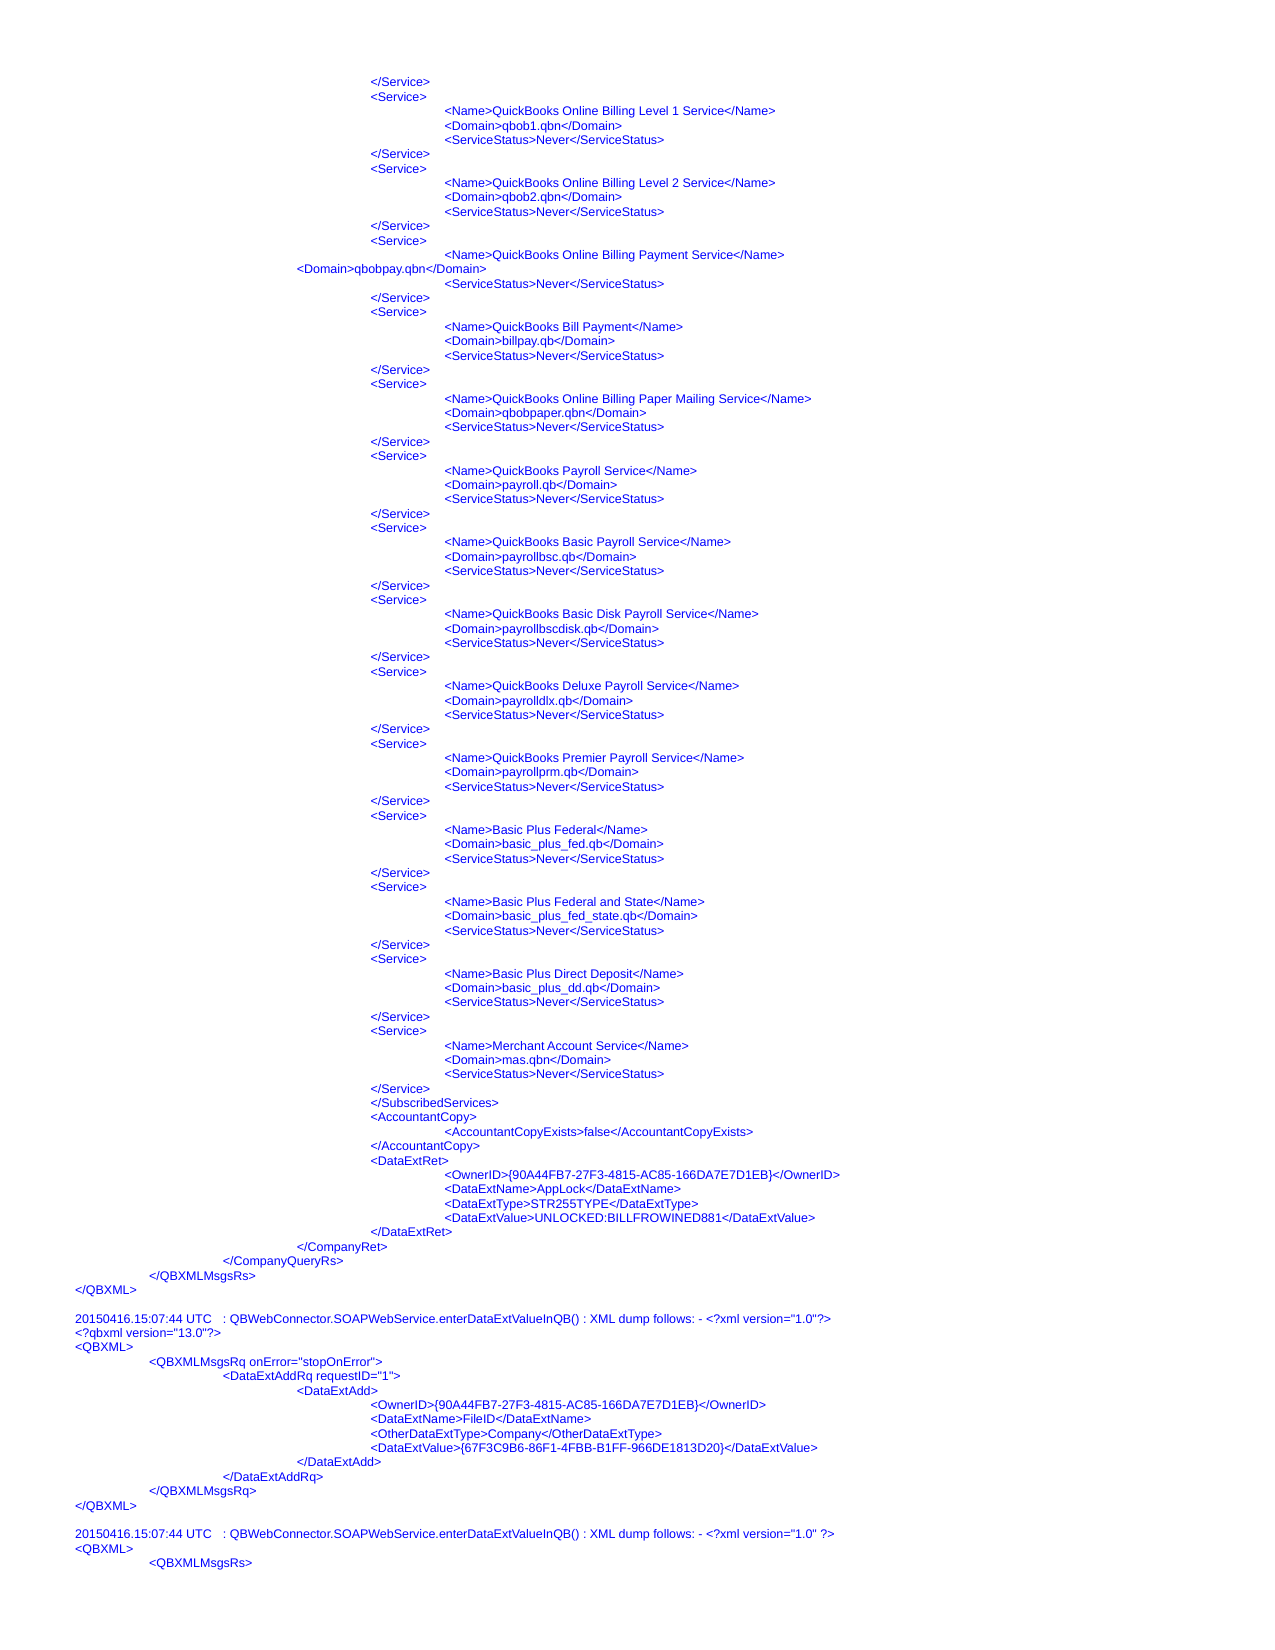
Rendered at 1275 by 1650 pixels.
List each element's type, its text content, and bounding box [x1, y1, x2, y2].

text <ServiceStatus>Never</ServiceStatus> [75, 851, 1201, 866]
text <ServiceStatus>Never</ServiceStatus> [75, 348, 1201, 362]
text <QBXMLMsgsRq onError="stopOnError"> [75, 1354, 1201, 1369]
text <ServiceStatus>Never</ServiceStatus> [75, 707, 1201, 722]
text <QBXML> [75, 1541, 1201, 1556]
text </Service> [75, 147, 1201, 161]
text <Domain>billpay.qb</Domain> [75, 334, 1201, 348]
text <Service> [75, 592, 1201, 607]
text <OtherDataExtType>Company</OtherDataExtType> [75, 1426, 1201, 1441]
text <Domain>payrolldlx.qb</Domain> [75, 693, 1201, 707]
text <?qbxml version="13.0"?> [75, 1326, 1201, 1340]
text </Service> [75, 866, 1201, 880]
text <Name>QuickBooks Deluxe Payroll Service</Name> [75, 679, 1201, 693]
text <Domain>payroll.qb</Domain> [75, 477, 1201, 492]
text <Domain>mas.qbn</Domain> [75, 1052, 1201, 1067]
text <Domain>basic_plus_fed.qb</Domain> [75, 837, 1201, 851]
text <Service> [75, 952, 1201, 966]
text <Service> [75, 736, 1201, 751]
text <OwnerID>{90A44FB7-27F3-4815-AC85-166DA7E7D1EB}</OwnerID> [75, 1397, 1201, 1412]
text </DataExtAddRq> [75, 1469, 1201, 1484]
text </Service> [75, 794, 1201, 808]
text <Service> [75, 89, 1201, 104]
text <Name>QuickBooks Online Billing Level 2 Service</Name> [75, 176, 1201, 190]
text <Name>QuickBooks Payroll Service</Name> [75, 463, 1201, 477]
text <Name>QuickBooks Basic Payroll Service</Name> [75, 535, 1201, 549]
text </Service> [75, 650, 1201, 664]
text <Service> [75, 521, 1201, 535]
text </Service> [75, 75, 1201, 89]
text <DataExtValue>UNLOCKED:BILLFROWINED881</DataExtValue> [75, 1211, 1201, 1225]
text <Name>Basic Plus Federal</Name> [75, 822, 1201, 837]
text </Service> [75, 362, 1201, 377]
text <Domain>qbob2.qbn</Domain> [75, 190, 1201, 204]
text <OwnerID>{90A44FB7-27F3-4815-AC85-166DA7E7D1EB}</OwnerID> [75, 1167, 1201, 1182]
text <DataExtValue>{67F3C9B6-86F1-4FBB-B1FF-966DE1813D20}</DataExtValue> [75, 1441, 1201, 1455]
text 20150416.15:07:44 UTC : QBWebConnector.SOAPWebService.enterDataExtValueInQB() : XML dump follows: - <?xml version="1.0" ?> [75, 1527, 1201, 1541]
text <Name>QuickBooks Online Billing Level 1 Service</Name> [75, 104, 1201, 118]
text <Service> [75, 808, 1201, 822]
text <Service> [75, 233, 1201, 247]
text <ServiceStatus>Never</ServiceStatus> [75, 636, 1201, 650]
text <ServiceStatus>Never</ServiceStatus> [75, 779, 1201, 794]
text <Domain>payrollprm.qb</Domain> [75, 765, 1201, 779]
text </QBXML> [75, 1282, 1201, 1297]
text <AccountantCopy> [75, 1110, 1201, 1124]
text <Service> [75, 377, 1201, 391]
text <Service> [75, 880, 1201, 894]
text <ServiceStatus>Never</ServiceStatus> [75, 204, 1201, 219]
text </Service> [75, 578, 1201, 592]
text <Name>QuickBooks Bill Payment</Name> [75, 319, 1201, 334]
text <Name>QuickBooks Online Billing Paper Mailing Service</Name> [75, 391, 1201, 406]
text <QBXMLMsgsRs> [75, 1556, 1201, 1570]
text <Name>QuickBooks Basic Disk Payroll Service</Name> [75, 607, 1201, 621]
text 20150416.15:07:44 UTC : QBWebConnector.SOAPWebService.enterDataExtValueInQB() : XML dump follows: - <?xml version="1.0"?> [75, 1311, 1201, 1326]
text </DataExtAdd> [75, 1455, 1201, 1469]
text <Domain>payrollbscdisk.qb</Domain> [75, 621, 1201, 636]
text <DataExtAdd> [75, 1383, 1201, 1397]
text <DataExtName>AppLock</DataExtName> [75, 1182, 1201, 1196]
text <ServiceStatus>Never</ServiceStatus> [75, 132, 1201, 147]
text </SubscribedServices> [75, 1096, 1201, 1110]
text <Domain>qbob1.qbn</Domain> [75, 118, 1201, 132]
text <Name>QuickBooks Premier Payroll Service</Name> [75, 751, 1201, 765]
text <Domain>basic_plus_dd.qb</Domain> [75, 981, 1201, 995]
text </QBXMLMsgsRq> [75, 1484, 1201, 1498]
text <Service> [75, 161, 1201, 176]
text <DataExtRet> [75, 1153, 1201, 1167]
text <Name>Basic Plus Federal and State</Name> [75, 894, 1201, 909]
text <ServiceStatus>Never</ServiceStatus> [75, 564, 1201, 578]
text </Service> [75, 291, 1201, 305]
text <Service> [75, 305, 1201, 319]
text <Service> [75, 664, 1201, 679]
text <ServiceStatus>Never</ServiceStatus> [75, 923, 1201, 937]
text <Domain>qbobpaper.qbn</Domain> [75, 406, 1201, 420]
text </QBXMLMsgsRs> [75, 1268, 1201, 1282]
text <AccountantCopyExists>false</AccountantCopyExists> [75, 1124, 1201, 1139]
text <ServiceStatus>Never</ServiceStatus> [75, 276, 1201, 291]
text </Service> [75, 506, 1201, 521]
text </Service> [75, 937, 1201, 952]
text <ServiceStatus>Never</ServiceStatus> [75, 1067, 1201, 1081]
text <ServiceStatus>Never</ServiceStatus> [75, 995, 1201, 1009]
text </QBXML> [75, 1498, 1201, 1512]
text </Service> [75, 722, 1201, 736]
text <DataExtType>STR255TYPE</DataExtType> [75, 1196, 1201, 1211]
text <DataExtName>FileID</DataExtName> [75, 1412, 1201, 1426]
text </Service> [75, 219, 1201, 233]
text </CompanyRet> [75, 1239, 1201, 1254]
text </CompanyQueryRs> [75, 1254, 1201, 1268]
text </Service> [75, 1009, 1201, 1024]
text <Domain>payrollbsc.qb</Domain> [75, 549, 1201, 564]
text </Service> [75, 434, 1201, 449]
text <Service> [75, 1024, 1201, 1038]
text <Domain>basic_plus_fed_state.qb</Domain> [75, 909, 1201, 923]
text <Service> [75, 449, 1201, 463]
text </Service> [75, 1081, 1201, 1096]
text <Name>Merchant Account Service</Name> [75, 1038, 1201, 1052]
text <ServiceStatus>Never</ServiceStatus> [75, 420, 1201, 434]
text <DataExtAddRq requestID="1"> [75, 1369, 1201, 1383]
text </AccountantCopy> [75, 1139, 1201, 1153]
text <ServiceStatus>Never</ServiceStatus> [75, 492, 1201, 506]
text </DataExtRet> [75, 1225, 1201, 1239]
text <Name>QuickBooks Online Billing Payment Service</Name> <Domain>qbobpay.qbn</Domain> [75, 247, 1201, 276]
text <Name>Basic Plus Direct Deposit</Name> [75, 966, 1201, 981]
text <QBXML> [75, 1340, 1201, 1354]
